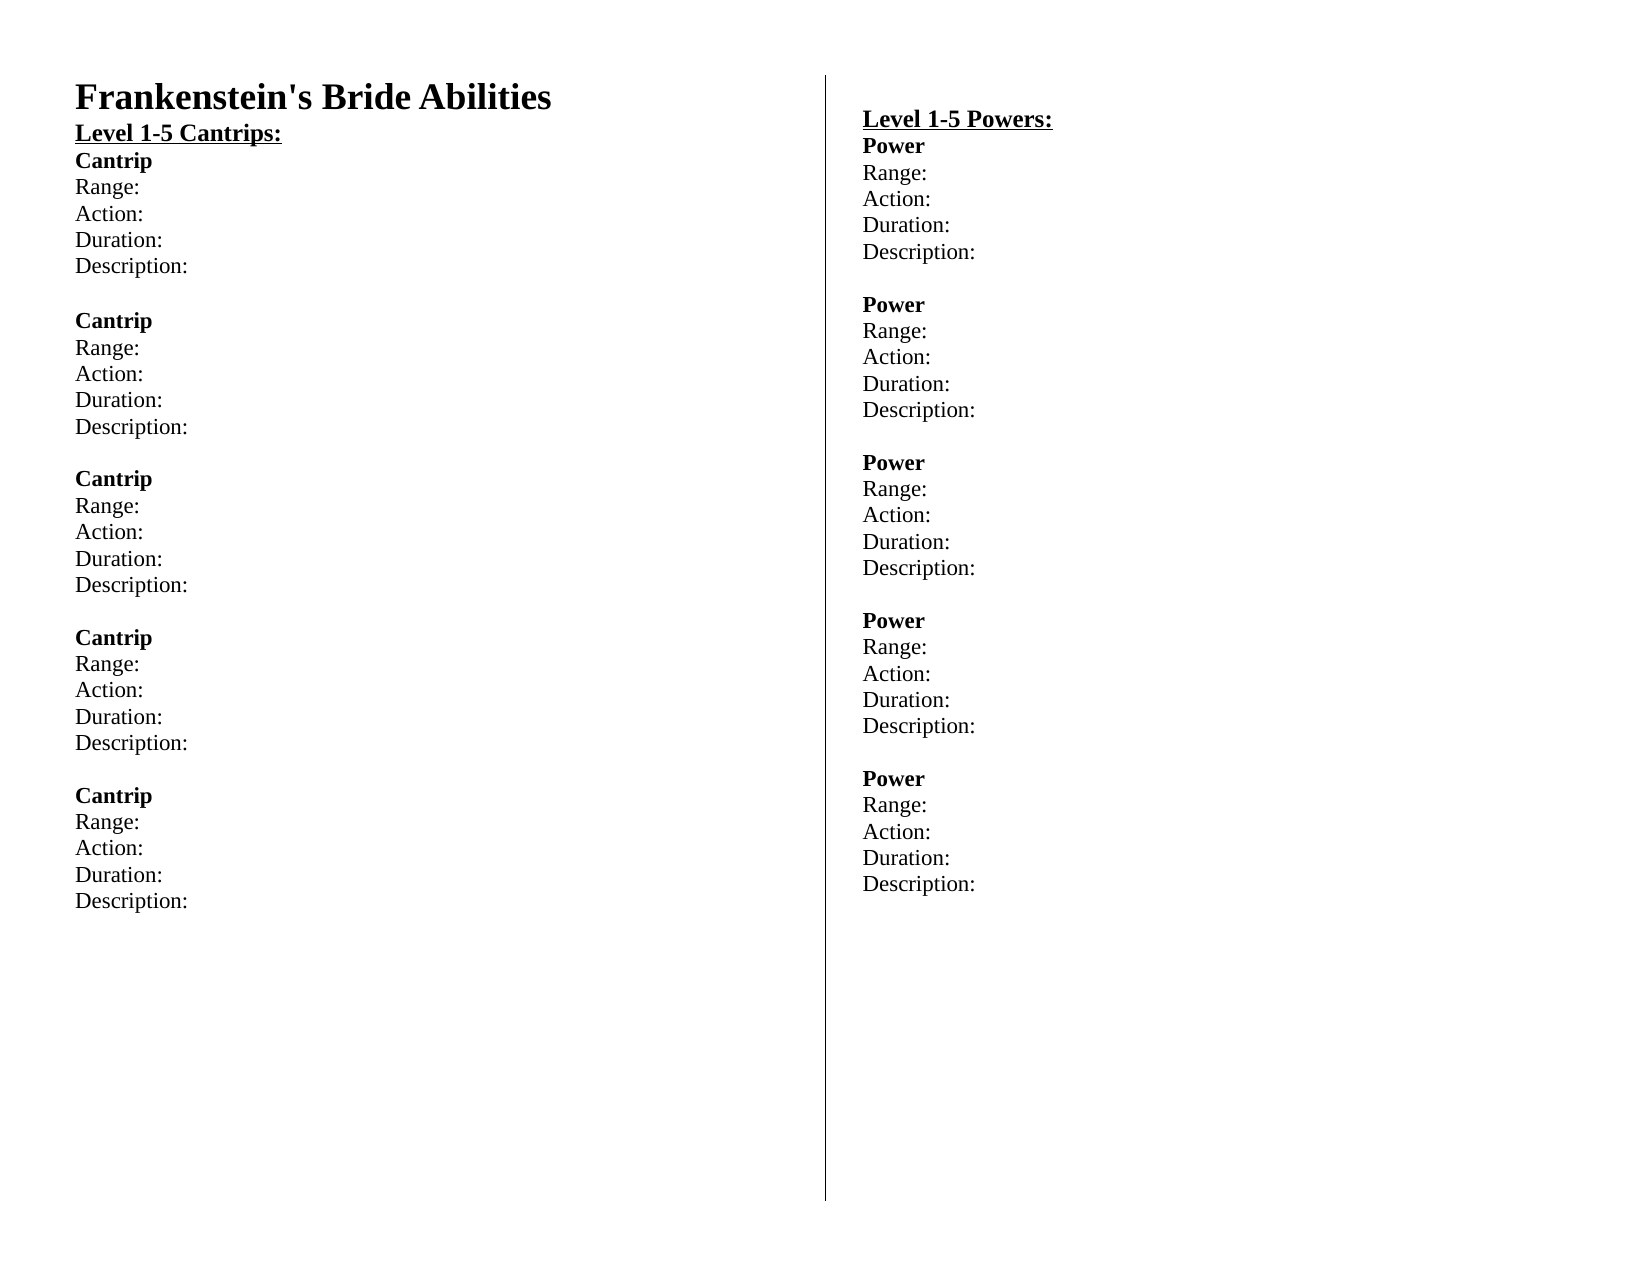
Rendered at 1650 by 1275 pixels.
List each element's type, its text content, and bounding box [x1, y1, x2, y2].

text Range: [862, 317, 1575, 343]
text Duration: [862, 212, 1575, 238]
text Power [862, 132, 1575, 159]
text Description: [862, 396, 1575, 422]
text Duration: [75, 226, 787, 252]
text Level 1-5 Powers: [862, 104, 1575, 132]
text Duration: [75, 703, 787, 729]
text Range: [75, 492, 787, 518]
text Cantrip [75, 147, 787, 173]
text Action: [862, 185, 1575, 212]
text Duration: [862, 528, 1575, 554]
text Action: [75, 360, 787, 386]
text Duration: [75, 544, 787, 571]
text Description: [862, 712, 1575, 739]
text Action: [862, 818, 1575, 844]
text Description: [862, 870, 1575, 897]
text Description: [75, 252, 787, 279]
text Action: [75, 834, 787, 861]
text Action: [75, 199, 787, 226]
text Level 1-5 Cantrips: [75, 118, 787, 147]
text Range: [75, 650, 787, 676]
text Action: [75, 518, 787, 544]
text Description: [862, 238, 1575, 264]
text Action: [862, 343, 1575, 370]
text Range: [862, 633, 1575, 659]
text Range: [862, 791, 1575, 818]
text Range: [862, 159, 1575, 185]
text Description: [75, 571, 787, 597]
text Duration: [862, 686, 1575, 712]
text Cantrip [75, 624, 787, 650]
text Duration: [75, 386, 787, 413]
text Action: [862, 501, 1575, 528]
text Range: [862, 475, 1575, 501]
text Cantrip [75, 782, 787, 808]
text Description: [75, 413, 787, 439]
text Description: [75, 729, 787, 755]
text Cantrip [75, 307, 787, 334]
text Duration: [75, 861, 787, 887]
text Cantrip [75, 466, 787, 492]
text Power [862, 291, 1575, 317]
text Action: [862, 659, 1575, 686]
text Description: [862, 554, 1575, 581]
text Duration: [862, 844, 1575, 870]
text Power [862, 765, 1575, 791]
text Description: [75, 887, 787, 913]
text Range: [75, 334, 787, 360]
text Power [862, 607, 1575, 633]
text Range: [75, 173, 787, 199]
text Action: [75, 676, 787, 703]
text Frankenstein's Bride Abilities [75, 75, 787, 118]
text Duration: [862, 370, 1575, 396]
text Power [862, 449, 1575, 475]
text Range: [75, 808, 787, 834]
